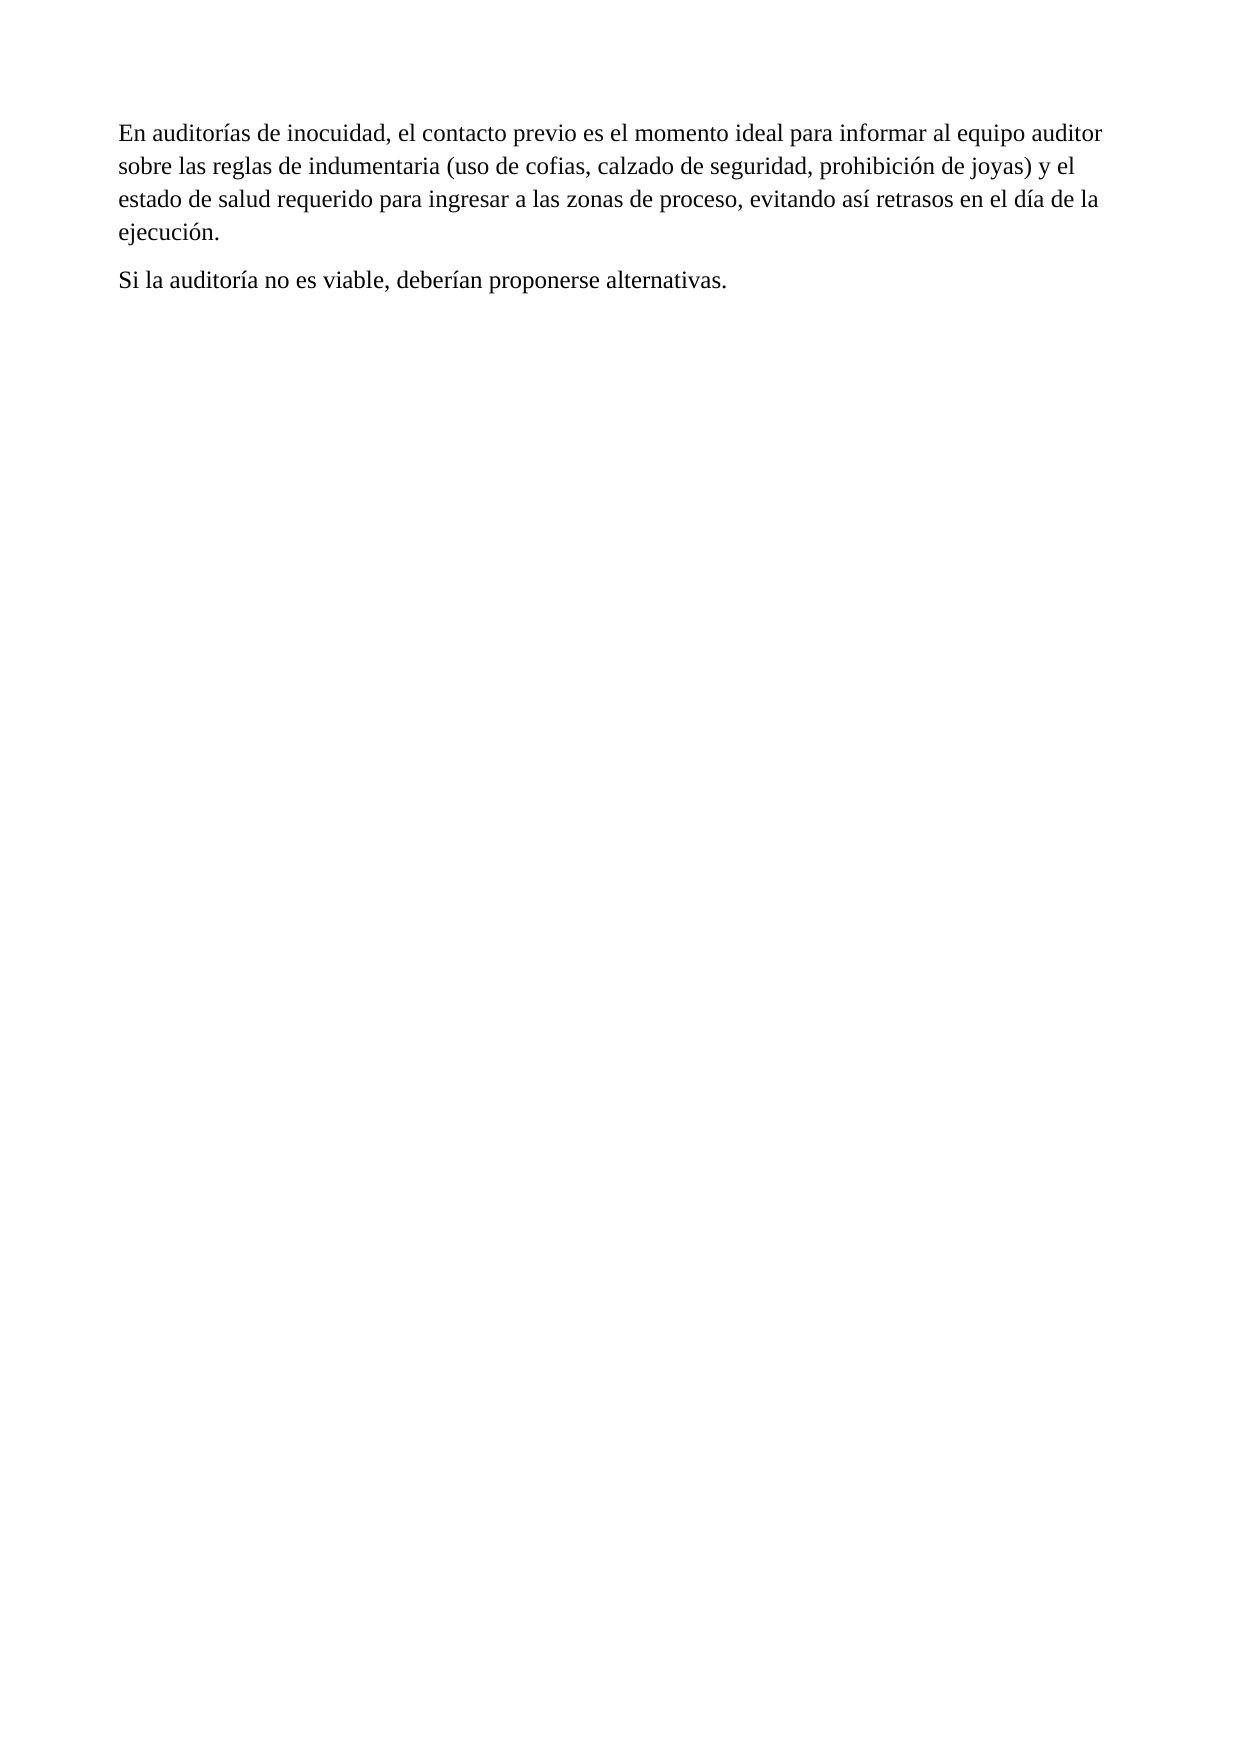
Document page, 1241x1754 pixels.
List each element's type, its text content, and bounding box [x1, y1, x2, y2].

text Si la auditoría no es viable, deberían proponerse alternativas. [118, 265, 1122, 294]
text En auditorías de inocuidad, el contacto previo es el momento ideal para informar al equipo auditor sobre las reglas de indumentaria (uso de cofias, calzado de seguridad, prohibición de joyas) y el estado de salud requerido para ingresar a las zonas de proceso, evitando así retrasos en el día de la ejecución. [118, 118, 1122, 246]
